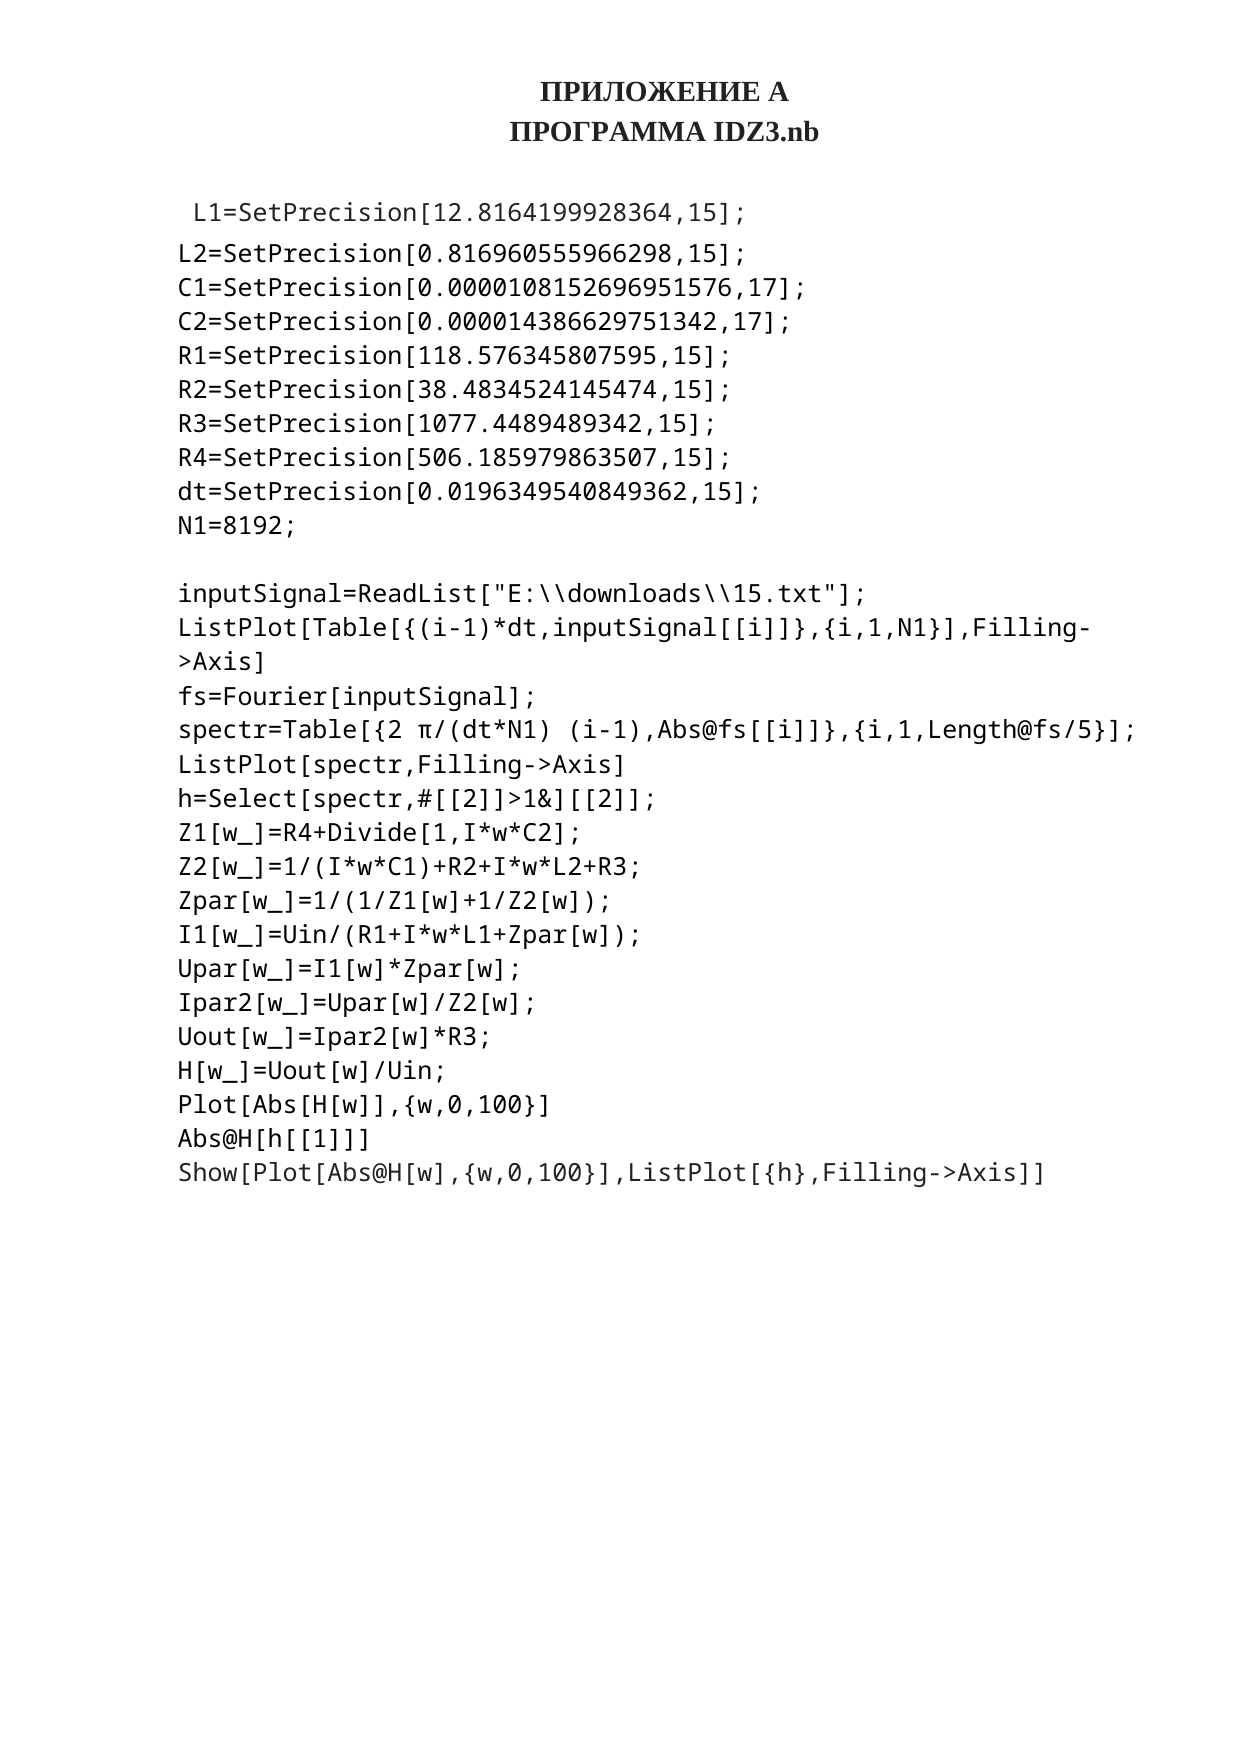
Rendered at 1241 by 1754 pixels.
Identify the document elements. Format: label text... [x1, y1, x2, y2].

text Uout[w_]=Ipar2[w]*R3; [177, 1019, 1152, 1053]
text R4=SetPrecision[506.185979863507,15]; [177, 440, 1152, 474]
text dt=SetPrecision[0.0196349540849362,15]; [177, 474, 1152, 508]
text ListPlot[Table[{(i-1)*dt,inputSignal[[i]]},{i,1,N1}],Filling->Axis] [177, 610, 1152, 678]
text L2=SetPrecision[0.816960555966298,15]; [177, 235, 1152, 269]
text L1=SetPrecision[12.8164199928364,15]; [177, 194, 1152, 228]
text h=Select[spectr,#[[2]]>1&][[2]]; [177, 780, 1152, 814]
text Z2[w_]=1/(I*w*C1)+R2+I*w*L2+R3; [177, 848, 1152, 882]
text C1=SetPrecision[0.0000108152696951576,17]; [177, 269, 1152, 303]
text R2=SetPrecision[38.4834524145474,15]; [177, 372, 1152, 406]
text Z1[w_]=R4+Divide[1,I*w*C2]; [177, 814, 1152, 848]
text spectr=Table[{2 π/(dt*N1) (i-1),Abs@fs[[i]]},{i,1,Length@fs/5}]; [177, 712, 1152, 746]
text Upar[w_]=I1[w]*Zpar[w]; [177, 951, 1152, 985]
text I1[w_]=Uin/(R1+I*w*L1+Zpar[w]); [177, 917, 1152, 951]
text inputSignal=ReadList["E:\\downloads\\15.txt"]; [177, 576, 1152, 610]
text ПРИЛОЖЕНИЕ А [177, 74, 1152, 107]
text ПРОГРАММА IDZ3.nb [177, 114, 1152, 148]
text R3=SetPrecision[1077.4489489342,15]; [177, 406, 1152, 440]
text H[w_]=Uout[w]/Uin; [177, 1053, 1152, 1087]
text Abs@H[h[[1]]] [177, 1121, 1152, 1155]
text Plot[Abs[H[w]],{w,0,100}] [177, 1087, 1152, 1121]
text R1=SetPrecision[118.576345807595,15]; [177, 337, 1152, 372]
text C2=SetPrecision[0.000014386629751342,17]; [177, 303, 1152, 337]
text fs=Fourier[inputSignal]; [177, 678, 1152, 712]
text Ipar2[w_]=Upar[w]/Z2[w]; [177, 985, 1152, 1019]
text ListPlot[spectr,Filling->Axis] [177, 746, 1152, 780]
text N1=8192; [177, 508, 1152, 542]
text Show[Plot[Abs@H[w],{w,0,100}],ListPlot[{h},Filling->Axis]] [177, 1155, 1152, 1189]
text Zpar[w_]=1/(1/Z1[w]+1/Z2[w]); [177, 882, 1152, 917]
